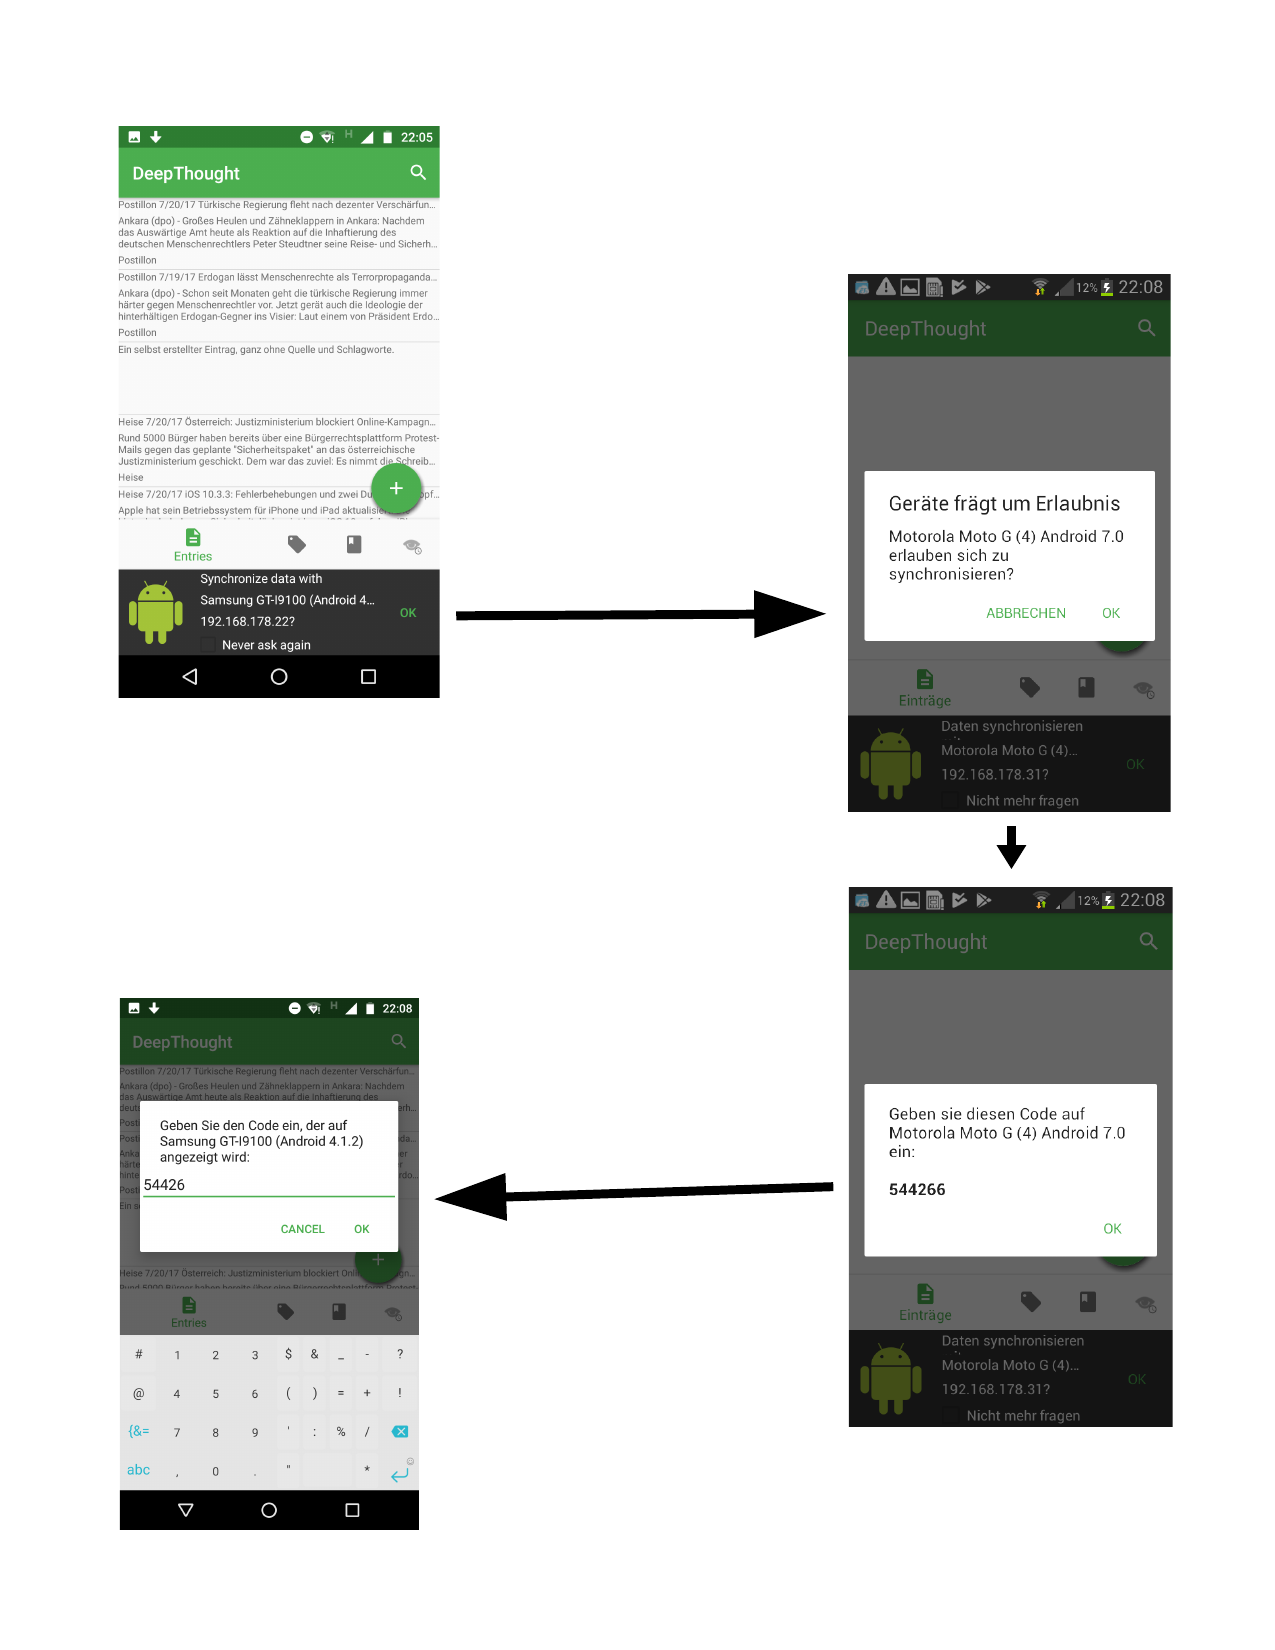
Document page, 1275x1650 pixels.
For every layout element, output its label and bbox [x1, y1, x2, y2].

picture [119, 998, 419, 1530]
picture [848, 887, 1173, 1427]
picture [118, 126, 440, 698]
picture [848, 274, 1171, 812]
